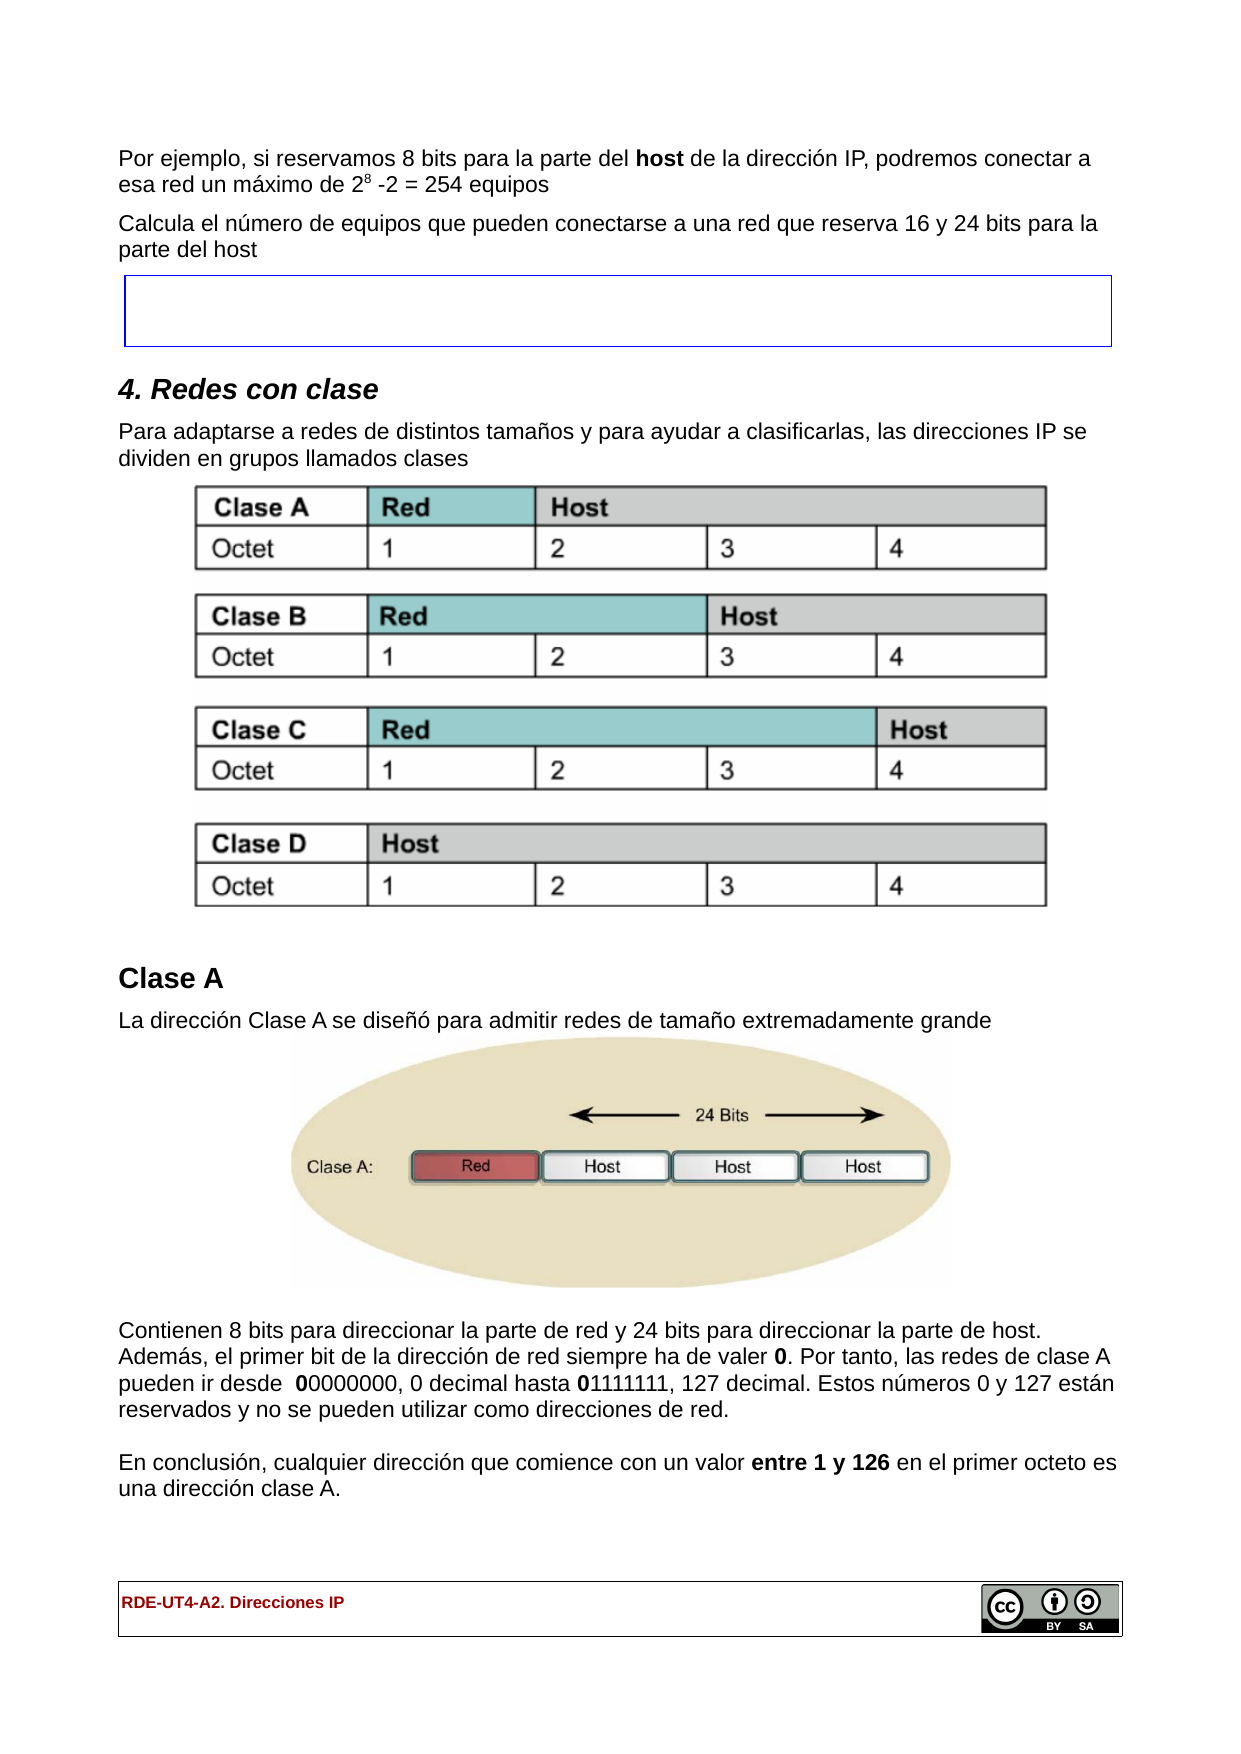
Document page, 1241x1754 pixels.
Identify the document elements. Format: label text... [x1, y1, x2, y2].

subtitle 4. Redes con clase [118, 372, 1122, 406]
picture [287, 1033, 954, 1291]
text Por ejemplo, si reservamos 8 bits para la parte del host de la dirección IP, podremos conectar a esa red un máximo de 28 -2 = 254 equipos [118, 144, 1122, 197]
text Contienen 8 bits para direccionar la parte de red y 24 bits para direccionar la parte de host. Además, el primer bit de la dirección de red siempre ha de valer 0. Por tanto, las redes de clase A pueden ir desde 00000000, 0 decimal hasta 01111111, 127 decimal. Estos números 0 y 127 están reservados y no se pueden utilizar como direcciones de red. [118, 1317, 1122, 1422]
table_header [126, 276, 1111, 346]
subtitle Clase A [118, 961, 1122, 995]
text Calcula el número de equipos que pueden conectarse a una red que reserva 16 y 24 bits para la parte del host [118, 210, 1122, 262]
text Para adaptarse a redes de distintos tamaños y para ayudar a clasificarlas, las direcciones IP se dividen en grupos llamados clases [118, 418, 1122, 471]
picture [190, 483, 1050, 910]
text En conclusión, cualquier dirección que comience con un valor entre 1 y 126 en el primer octeto es una dirección clase A. [118, 1448, 1122, 1501]
text La dirección Clase A se diseñó para admitir redes de tamaño extremadamente grande [118, 1007, 1122, 1034]
picture [981, 1584, 1119, 1633]
